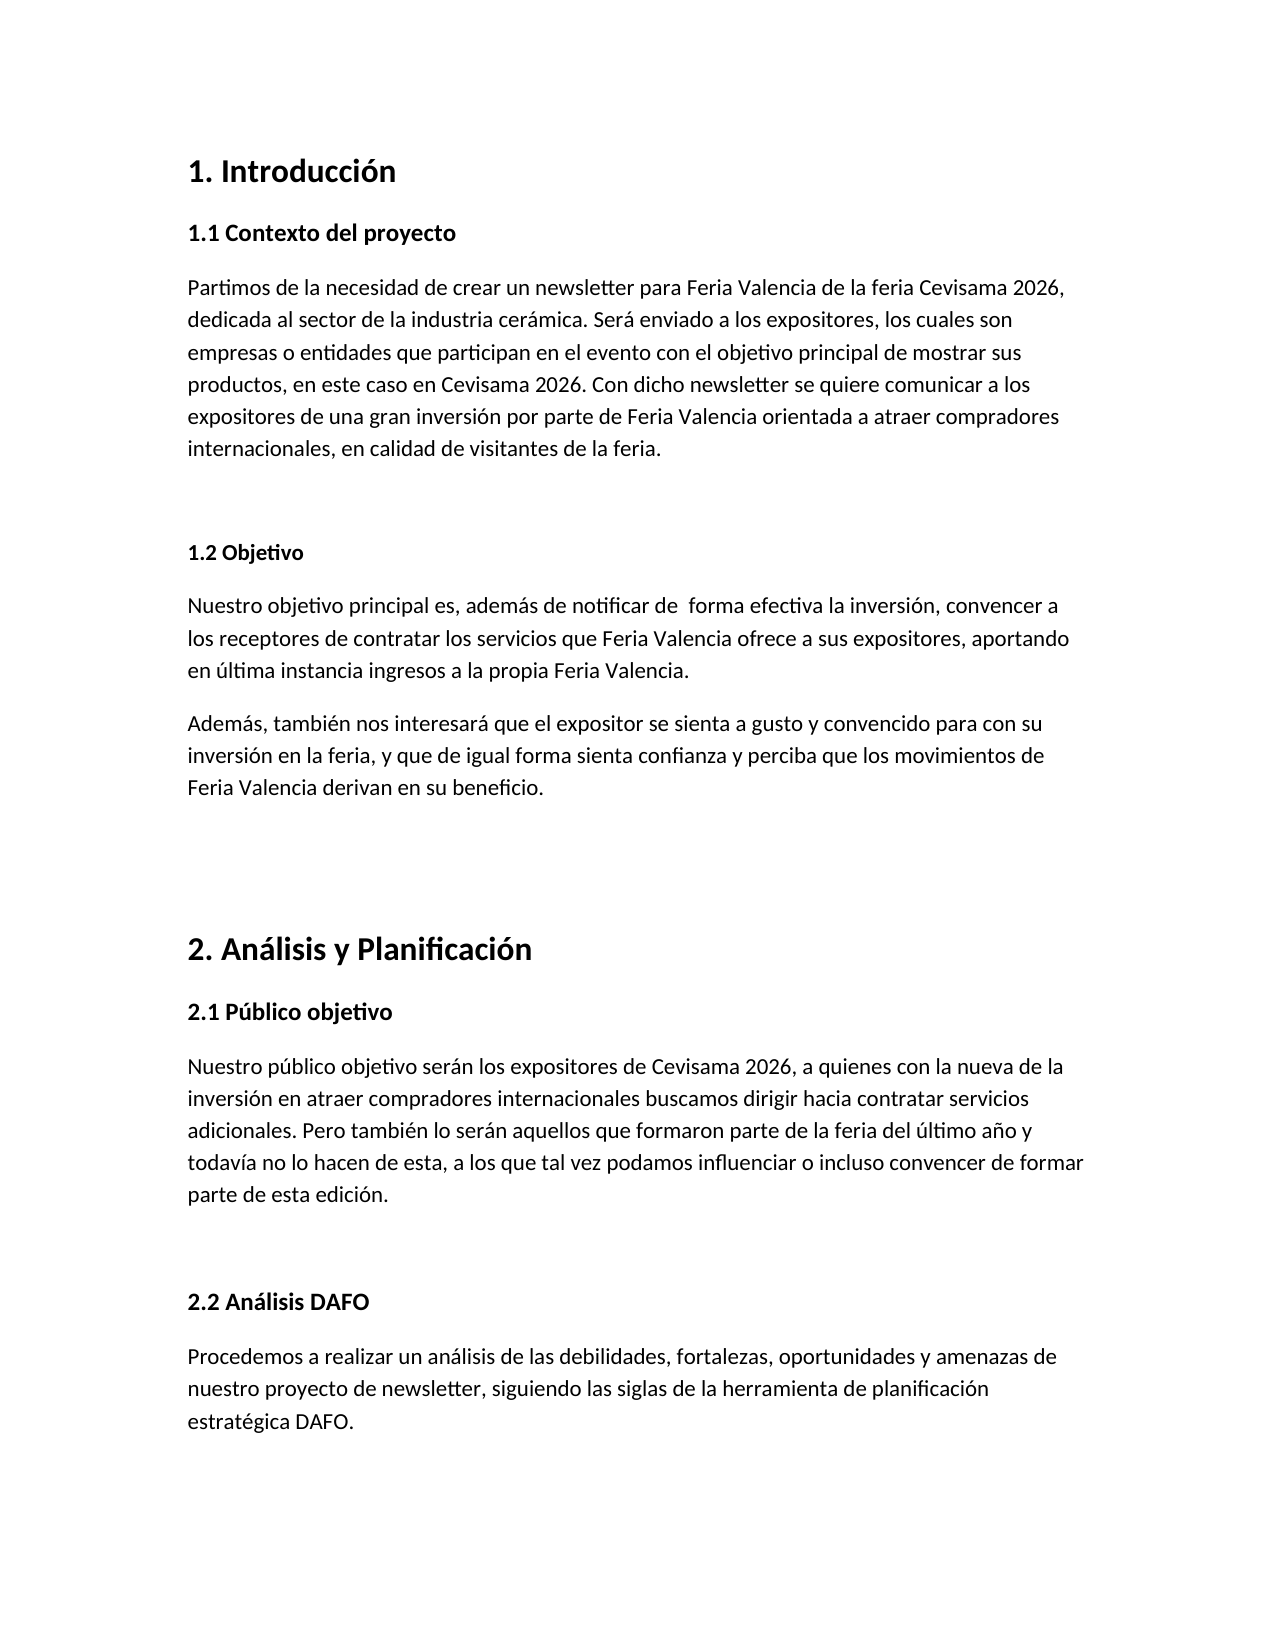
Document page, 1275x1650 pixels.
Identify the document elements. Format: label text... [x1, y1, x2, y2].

text Procedemos a realizar un análisis de las debilidades, fortalezas, oportunidades y amenazas de nuestro proyecto de newsletter, siguiendo las siglas de la herramienta de planificación estratégica DAFO. [187, 1342, 1087, 1435]
text 1. Introducción [187, 150, 1087, 191]
text Además, también nos interesará que el expositor se sienta a gusto y convencido para con su inversión en la feria, y que de igual forma sienta confianza y perciba que los movimientos de Feria Valencia derivan en su beneficio. [187, 709, 1087, 801]
text 1.1 Contexto del proyecto [187, 218, 1087, 248]
text 1.2 Objetivo [187, 538, 1087, 566]
text 2.1 Público objetivo [187, 996, 1087, 1026]
text Partimos de la necesidad de crear un newsletter para Feria Valencia de la feria Cevisama 2026, dedicada al sector de la industria cerámica. Será enviado a los expositores, los cuales son empresas o entidades que participan en el evento con el objetivo principal de mostrar sus productos, en este caso en Cevisama 2026. Con dicho newsletter se quiere comunicar a los expositores de una gran inversión por parte de Feria Valencia orientada a atraer compradores internacionales, en calidad de visitantes de la feria. [187, 273, 1087, 462]
text 2.2 Análisis DAFO [187, 1287, 1087, 1317]
text Nuestro público objetivo serán los expositores de Cevisama 2026, a quienes con la nueva de la inversión en atraer compradores internacionales buscamos dirigir hacia contratar servicios adicionales. Pero también lo serán aquellos que formaron parte de la feria del último año y todavía no lo hacen de esta, a los que tal vez podamos influenciar o incluso convencer de formar parte de esta edición. [187, 1052, 1087, 1208]
text 2. Análisis y Planificación [187, 928, 1087, 969]
text Nuestro objetivo principal es, además de notificar de forma efectiva la inversión, convencer a los receptores de contratar los servicios que Feria Valencia ofrece a sus expositores, aportando en última instancia ingresos a la propia Feria Valencia. [187, 591, 1087, 684]
